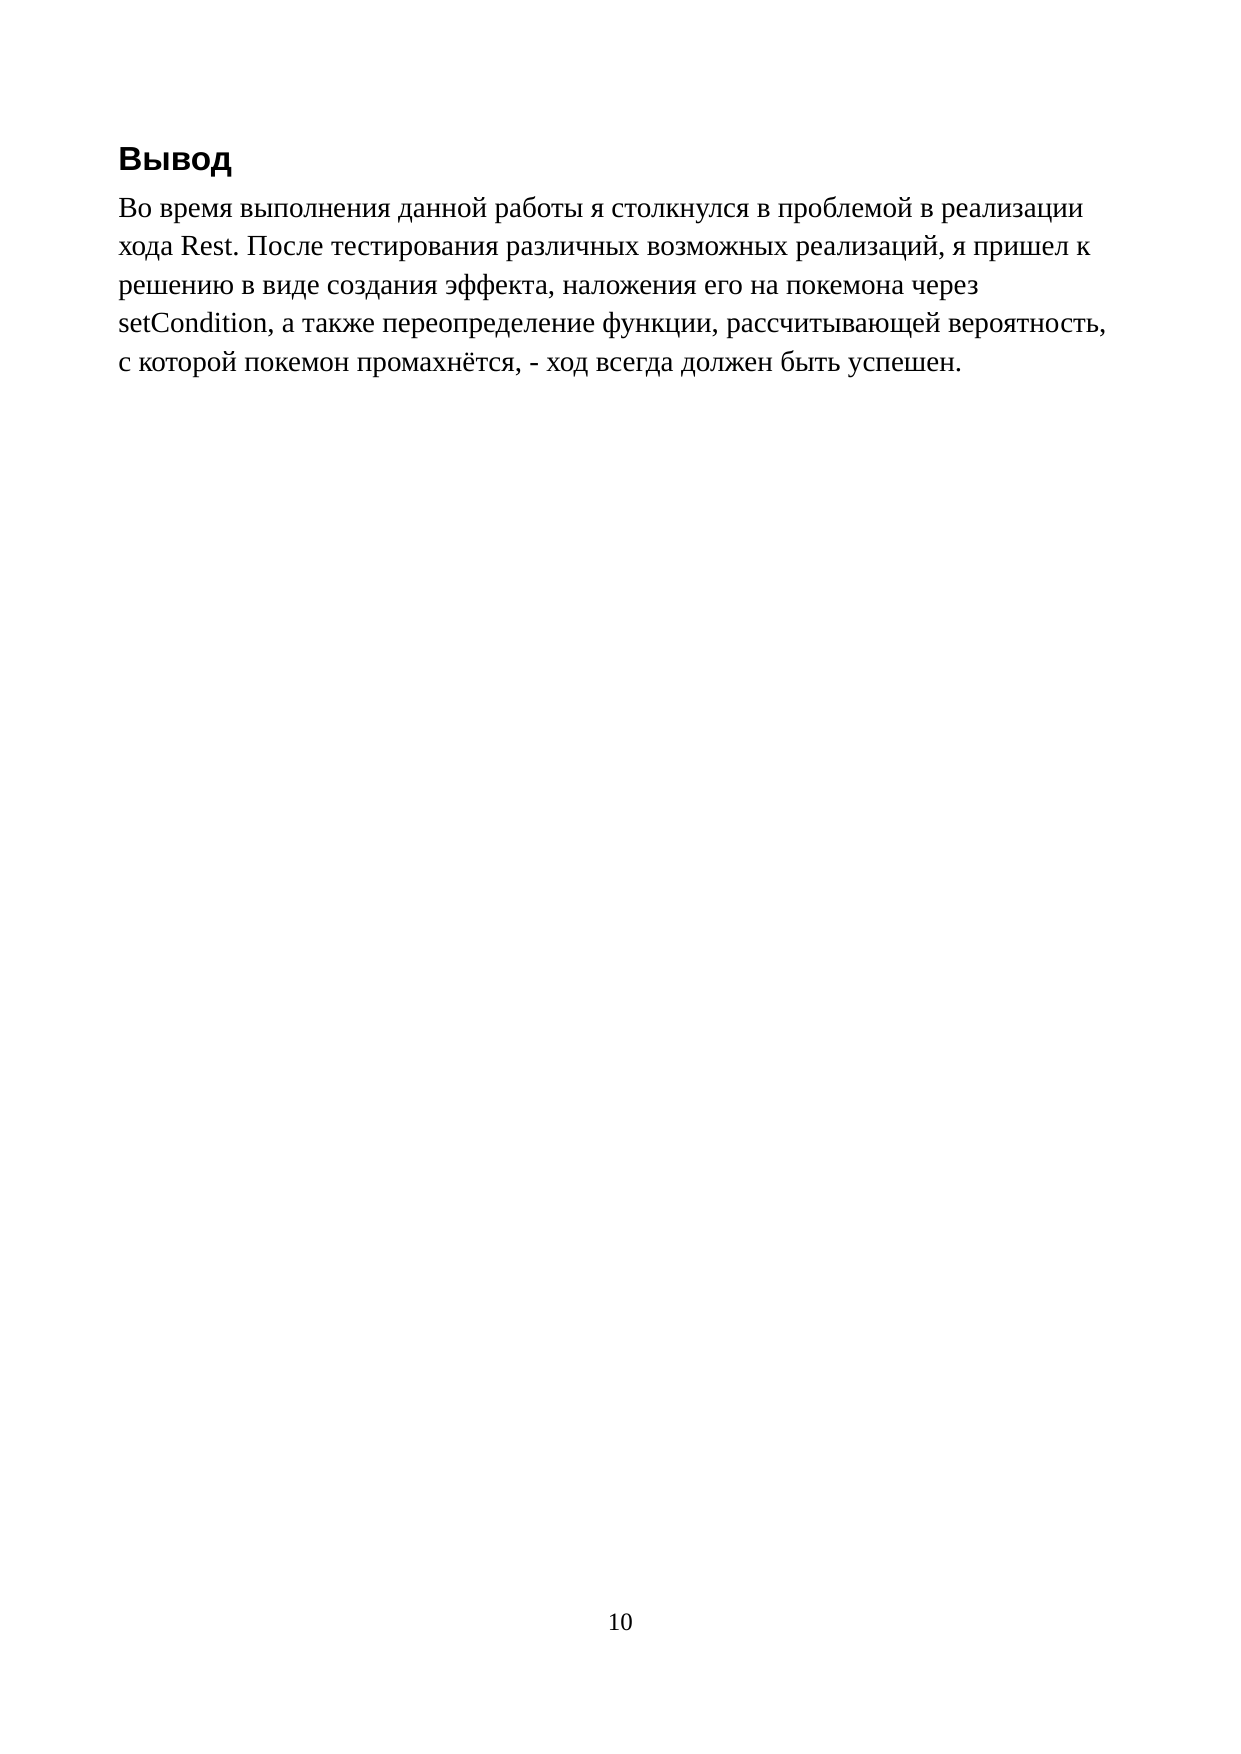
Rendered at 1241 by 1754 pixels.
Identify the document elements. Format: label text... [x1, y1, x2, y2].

subtitle Вывод [118, 139, 1122, 177]
text Во время выполнения данной работы я столкнулся в проблемой в реализации хода Rest. После тестирования различных возможных реализаций, я пришел к решению в виде создания эффекта, наложения его на покемона через setCondition, а также переопределение функции, рассчитывающей вероятность, с которой покемон промахнётся, - ход всегда должен быть успешен. [118, 190, 1122, 378]
